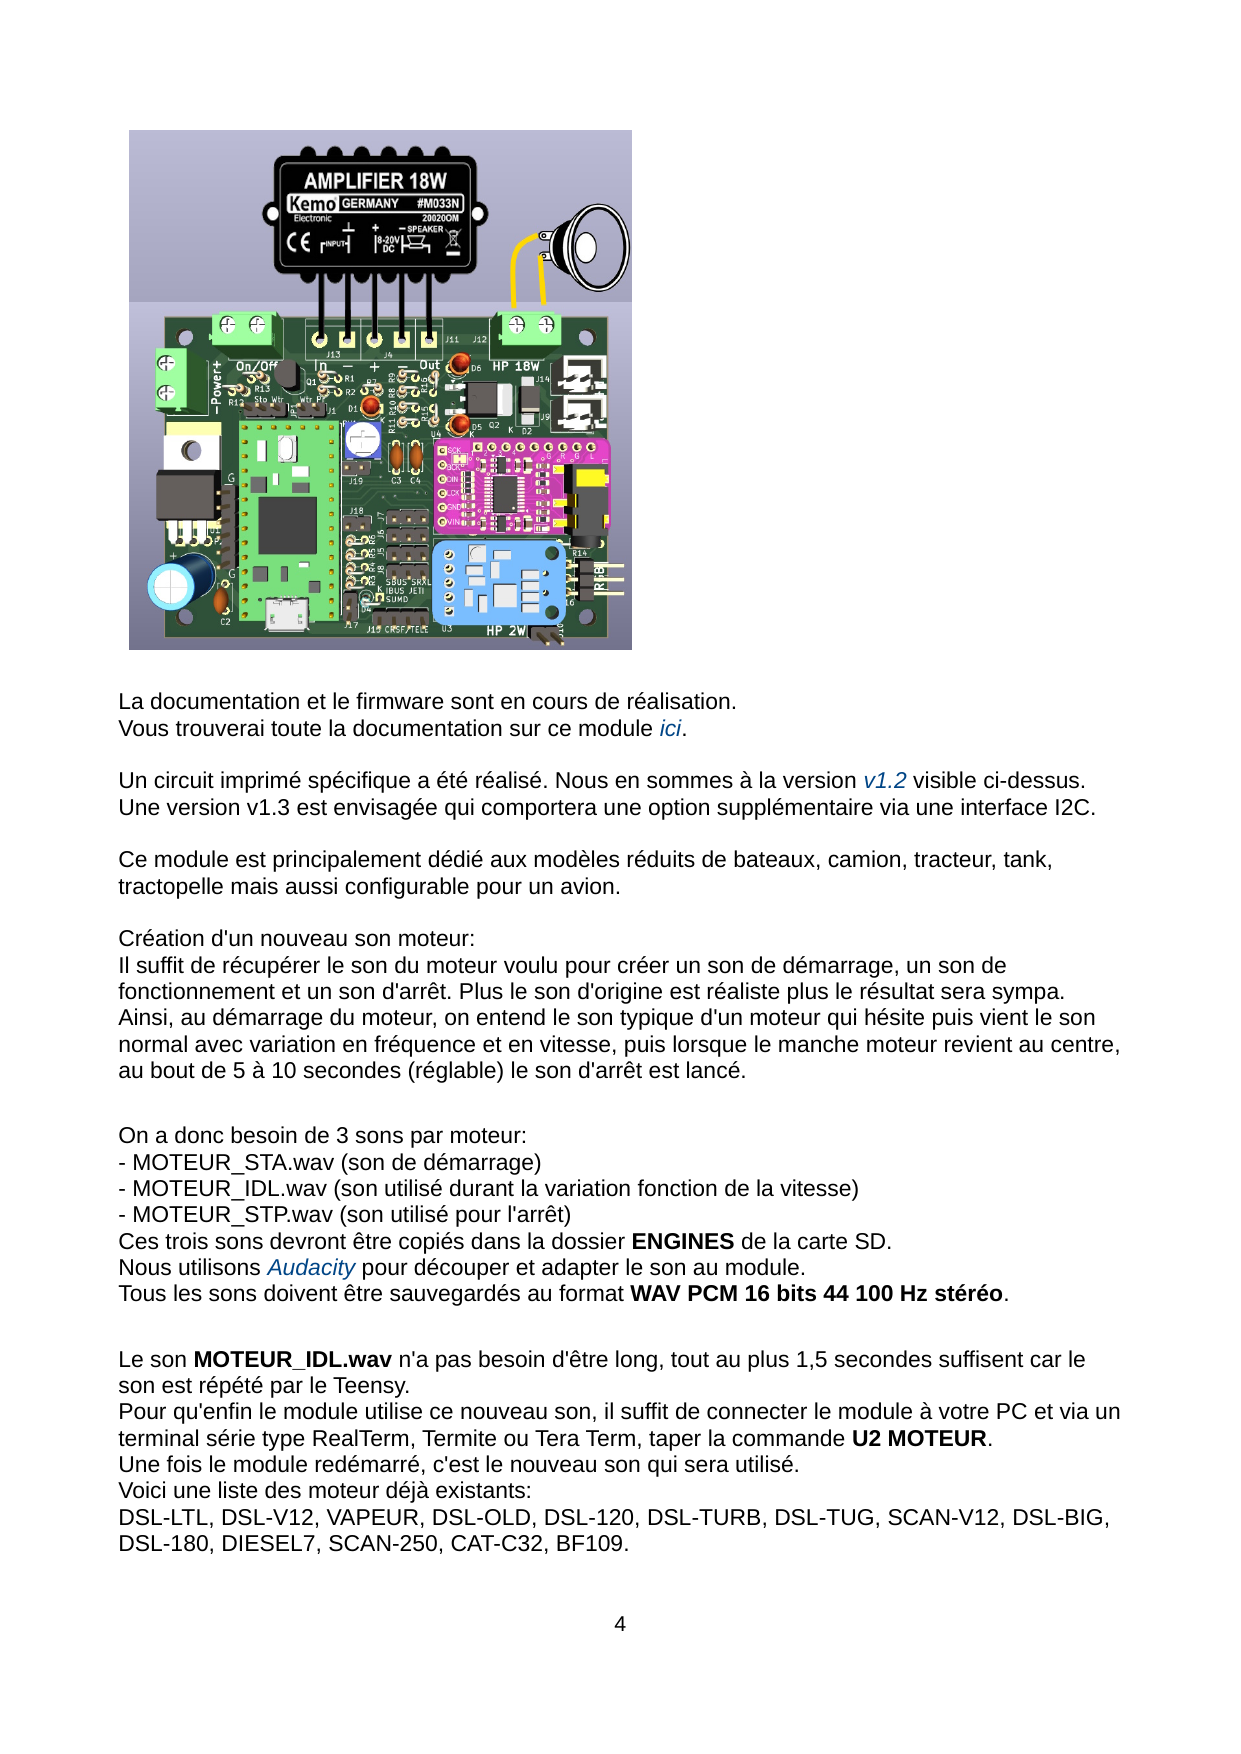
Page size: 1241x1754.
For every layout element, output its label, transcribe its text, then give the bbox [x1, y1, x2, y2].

text On a donc besoin de 3 sons par moteur: - MOTEUR_STA.wav (son de démarrage) - MOTEUR_IDL.wav (son utilisé durant la variation fonction de la vitesse) - MOTEUR_STP.wav (son utilisé pour l'arrêt) Ces trois sons devront être copiés dans la dossier ENGINES de la carte SD. Nous utilisons Audacity pour découper et adapter le son au module. Tous les sons doivent être sauvegardés au format WAV PCM 16 bits 44 100 Hz stéréo. [118, 1122, 1122, 1333]
text La documentation et le firmware sont en cours de réalisation. Vous trouverai toute la documentation sur ce module ici. Un circuit imprimé spécifique a été réalisé. Nous en sommes à la version v1.2 visible ci-dessus. Une version v1.3 est envisagée qui comportera une option supplémentaire via une interface I2C. Ce module est principalement dédié aux modèles réduits de bateaux, camion, tracteur, tank, tractopelle mais aussi configurable pour un avion. Création d'un nouveau son moteur: Il suffit de récupérer le son du moteur voulu pour créer un son de démarrage, un son de fonctionnement et un son d'arrêt. Plus le son d'origine est réaliste plus le résultat sera sympa. Ainsi, au démarrage du moteur, on entend le son typique d'un moteur qui hésite puis vient le son normal avec variation en fréquence et en vitesse, puis lorsque le manche moteur revient au centre, au bout de 5 à 10 secondes (réglable) le son d'arrêt est lancé. [118, 688, 1122, 1110]
picture [129, 130, 632, 650]
text Le son MOTEUR_IDL.wav n'a pas besoin d'être long, tout au plus 1,5 secondes suffisent car le son est répété par le Teensy. Pour qu'enfin le module utilise ce nouveau son, il suffit de connecter le module à votre PC et via un terminal série type RealTerm, Termite ou Tera Term, taper la commande U2 MOTEUR. Une fois le module redémarré, c'est le nouveau son qui sera utilisé. Voici une liste des moteur déjà existants: DSL-LTL, DSL-V12, VAPEUR, DSL-OLD, DSL-120, DSL-TURB, DSL-TUG, SCAN-V12, DSL-BIG, DSL-180, DIESEL7, SCAN-250, CAT-C32, BF109. [118, 1346, 1122, 1556]
